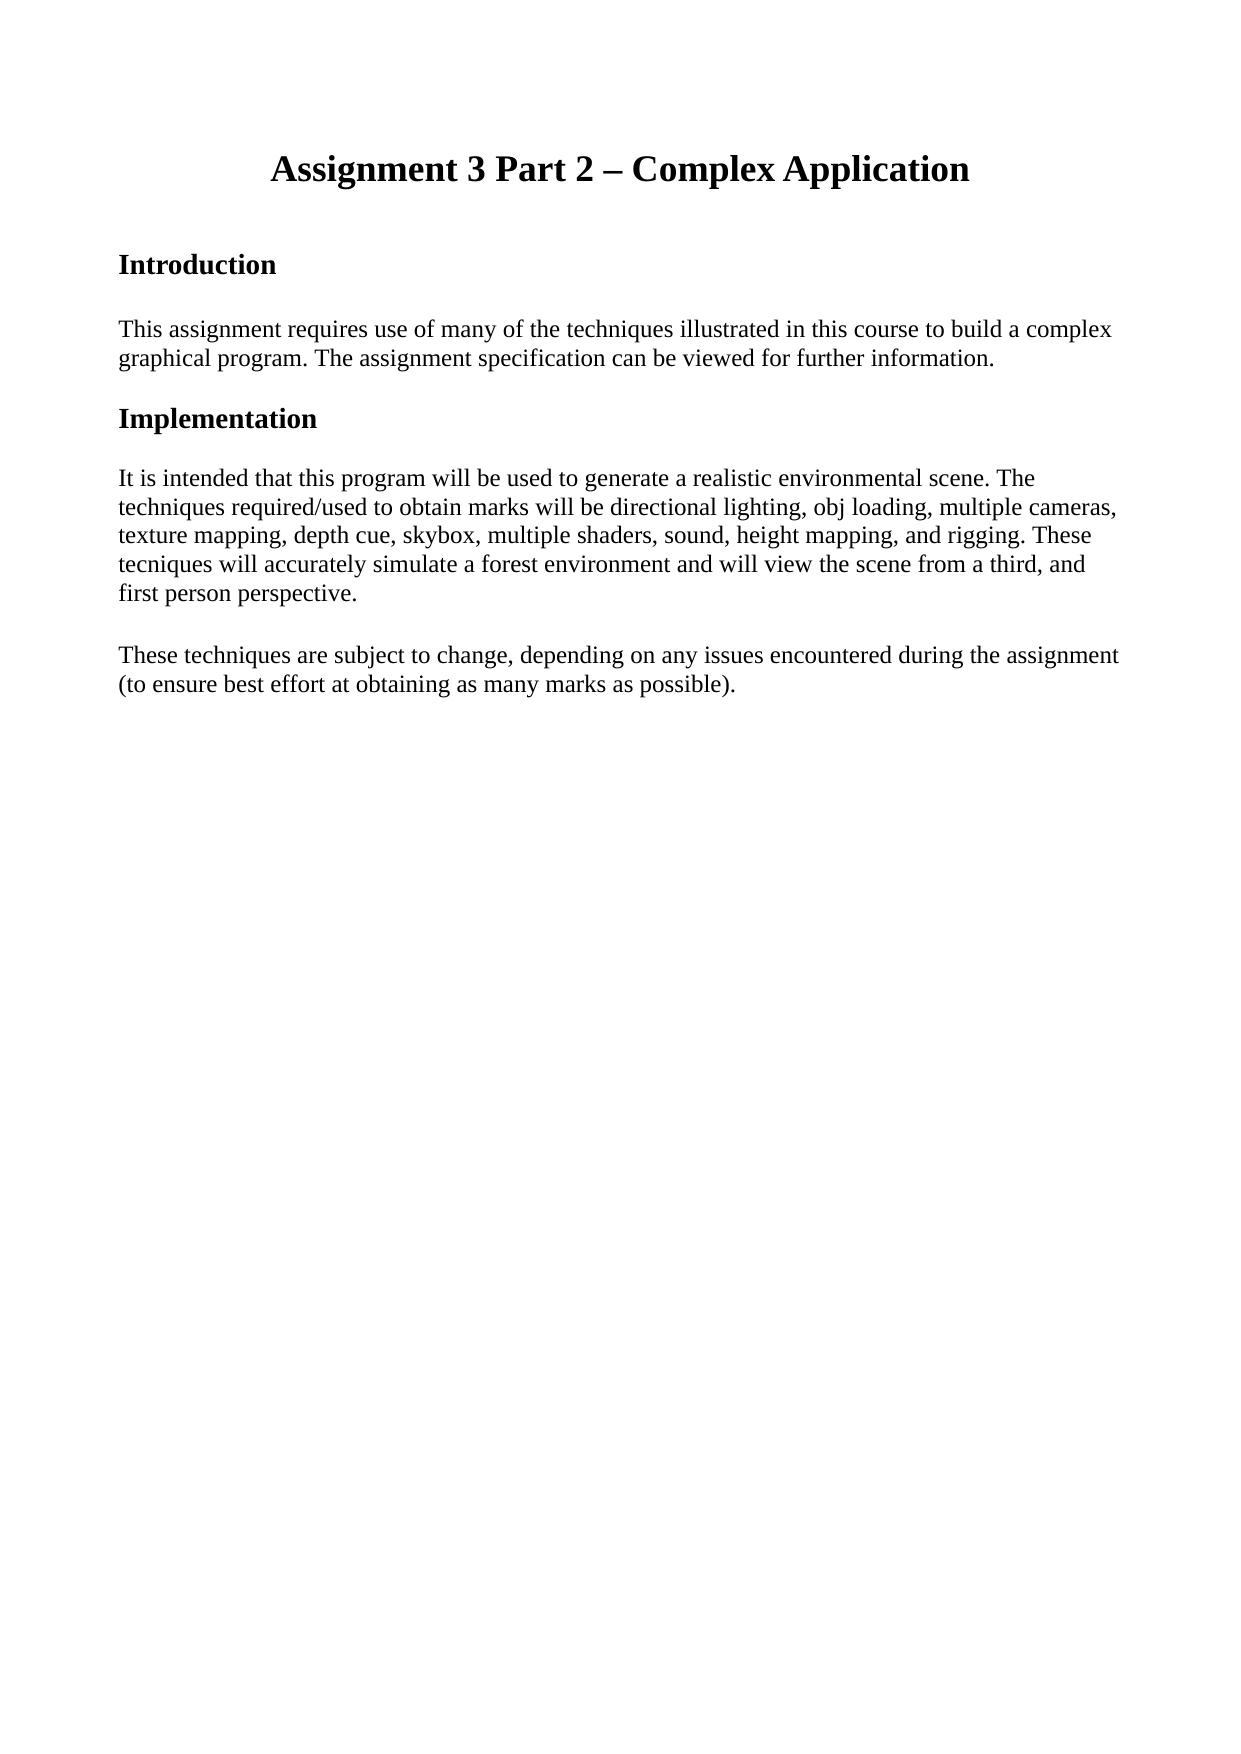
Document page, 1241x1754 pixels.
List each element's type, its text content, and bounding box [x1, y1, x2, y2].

text Assignment 3 Part 2 – Complex Application [118, 147, 1122, 190]
text It is intended that this program will be used to generate a realistic environmental scene. The techniques required/used to obtain marks will be directional lighting, obj loading, multiple cameras, texture mapping, depth cue, skybox, multiple shaders, sound, height mapping, and rigging. These tecniques will accurately simulate a forest environment and will view the scene from a third, and first person perspective. [118, 463, 1122, 607]
text Introduction [118, 247, 1122, 281]
text This assignment requires use of many of the techniques illustrated in this course to build a complex graphical program. The assignment specification can be viewed for further information. [118, 314, 1122, 372]
text These techniques are subject to change, depending on any issues encountered during the assignment (to ensure best effort at obtaining as many marks as possible). [118, 640, 1122, 698]
text Implementation [118, 401, 1122, 434]
